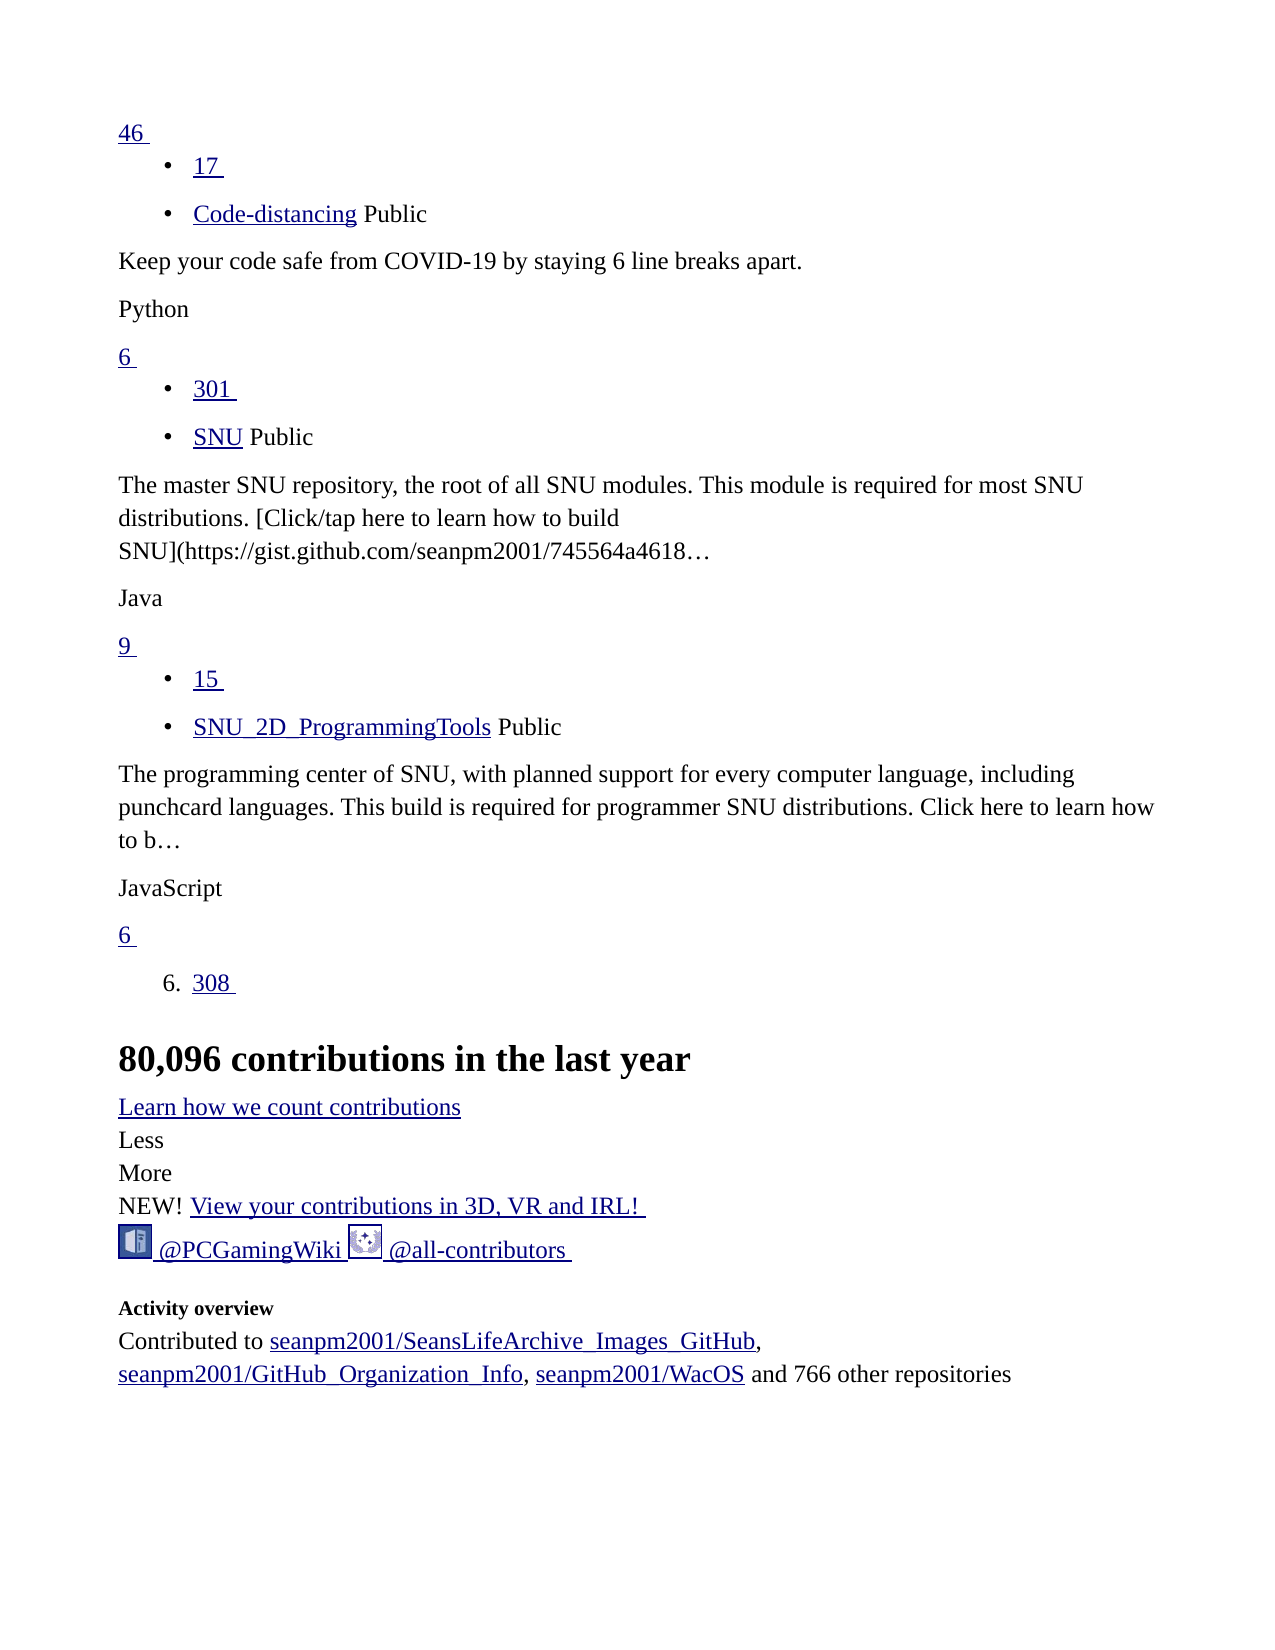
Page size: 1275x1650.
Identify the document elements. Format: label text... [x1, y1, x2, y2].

picture [350, 1226, 381, 1257]
list 17 [164, 151, 1157, 180]
text Learn how we count contributions [118, 1092, 1157, 1121]
text 9 [118, 631, 1157, 660]
picture [120, 1226, 151, 1257]
text The programming center of SNU, with planned support for every computer language, including punchcard languages. This build is required for programmer SNU distributions. Click here to learn how to b… [118, 759, 1157, 854]
text More [118, 1158, 1157, 1187]
list 301 [164, 374, 1157, 403]
list 15 [164, 664, 1157, 693]
text Python [118, 294, 1157, 323]
list SNU_2D_ProgrammingTools Public [164, 712, 1157, 740]
text Less [118, 1125, 1157, 1154]
text Contributed to seanpm2001/SeansLifeArchive_Images_GitHub, seanpm2001/GitHub_Organization_Info, seanpm2001/WacOS and 766 other repositories [118, 1326, 1157, 1387]
text @PCGamingWiki @all-contributors [118, 1224, 1157, 1264]
text Java [118, 583, 1157, 612]
text JavaScript [118, 873, 1157, 902]
text NEW! View your contributions in 3D, VR and IRL! [118, 1191, 1157, 1220]
subtitle Activity overview [118, 1295, 1157, 1319]
list 308 [162, 968, 1157, 997]
text 6 [118, 342, 1157, 370]
list Code-distancing Public [164, 199, 1157, 227]
text The master SNU repository, the root of all SNU modules. This module is required for most SNU distributions. [Click/tap here to learn how to build SNU](https://gist.github.com/seanpm2001/745564a4618… [118, 470, 1157, 564]
text Keep your code safe from COVID-19 by staying 6 line breaks apart. [118, 246, 1157, 275]
subtitle 80,096 contributions in the last year [118, 1037, 1157, 1080]
list SNU Public [164, 422, 1157, 451]
text 46 [118, 118, 1157, 147]
text 6 [118, 921, 1157, 949]
